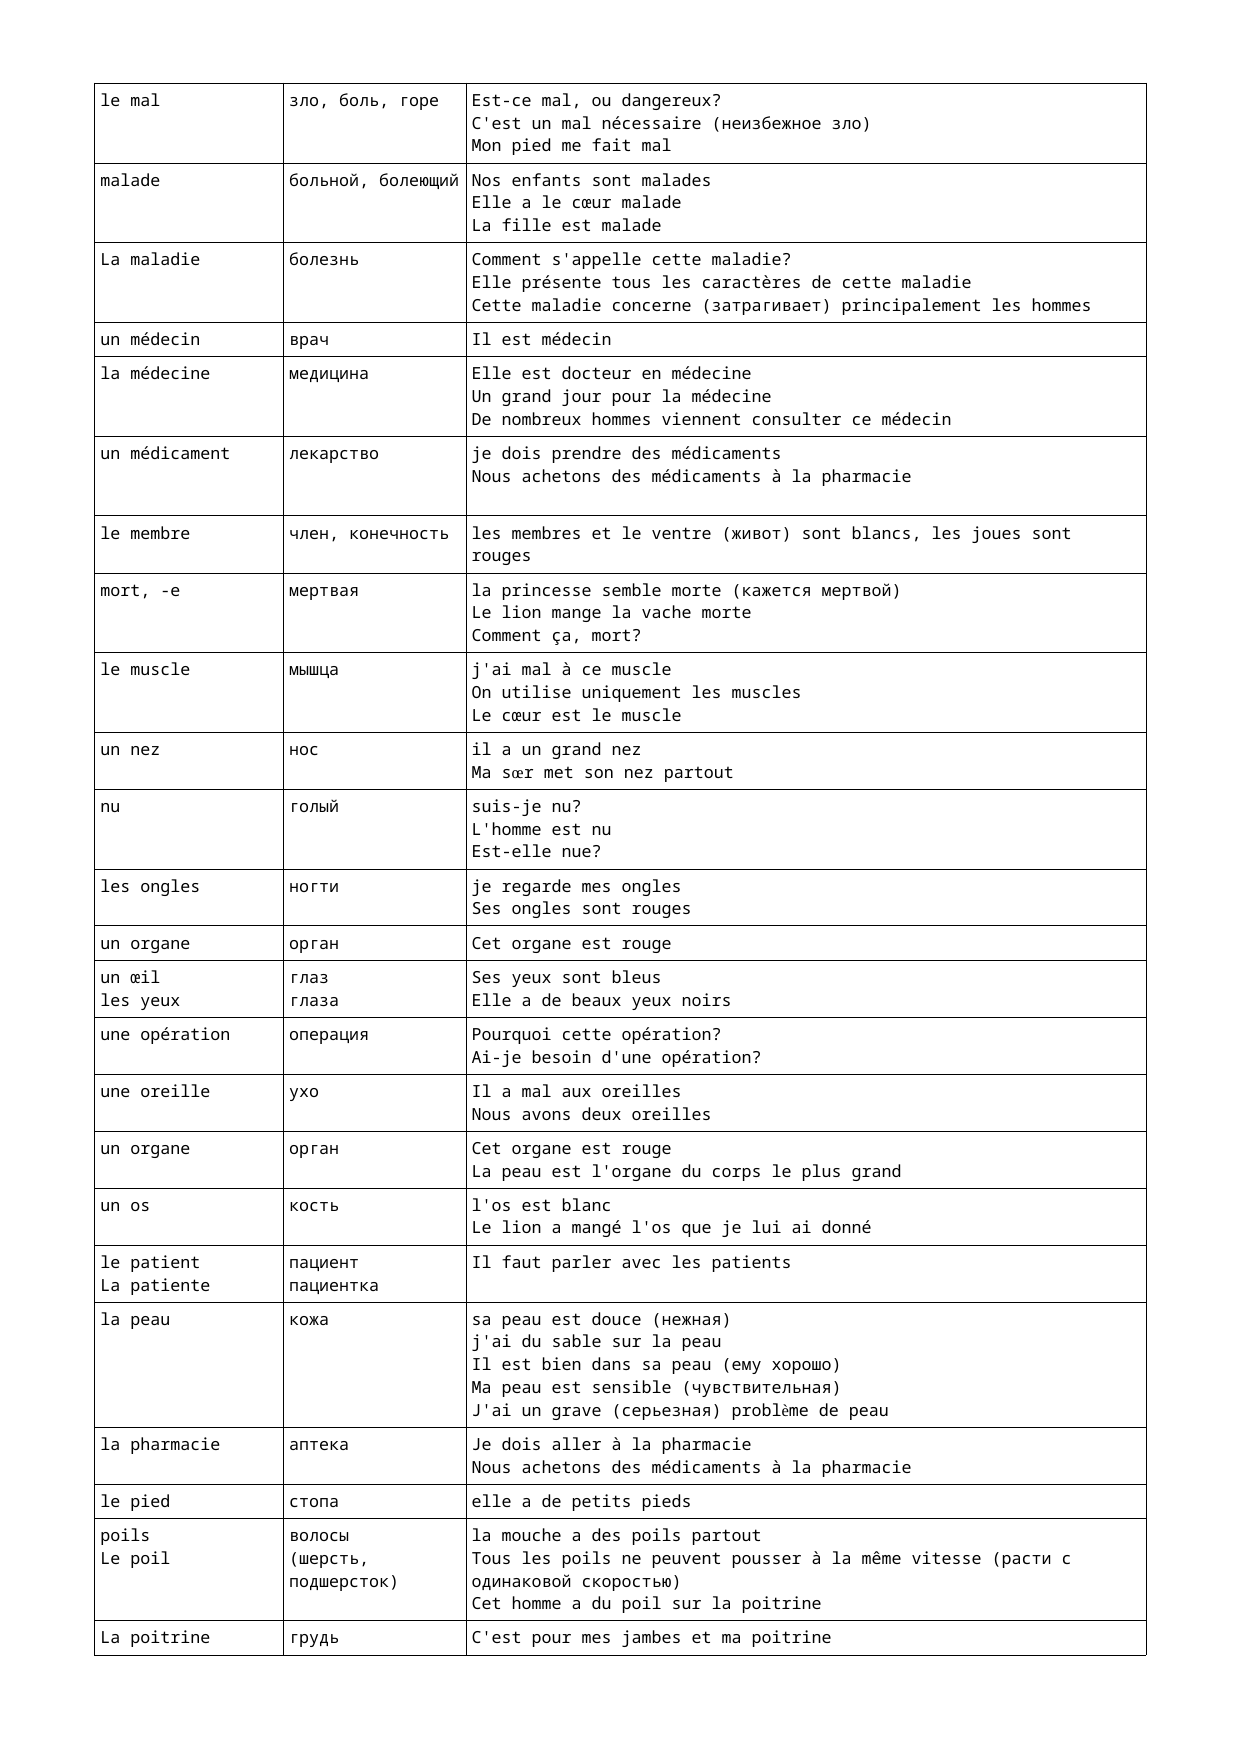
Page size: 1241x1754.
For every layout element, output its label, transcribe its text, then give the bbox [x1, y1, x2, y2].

table_cell Elle est docteur en médecine Un grand jour pour la médecine De nombreux hommes viennent consulter ce médecin [467, 357, 1146, 436]
table_cell Il a mal aux oreilles Nous avons deux oreilles [467, 1075, 1146, 1131]
table_cell une oreille [95, 1075, 283, 1131]
table_cell Cet organe est rouge La peau est l'organe du corps le plus grand [467, 1132, 1146, 1188]
table_cell ногти [284, 870, 466, 925]
table_cell les ongles [95, 870, 283, 925]
table_cell le mal [95, 84, 283, 162]
table_cell la médecine [95, 357, 283, 436]
table_cell un médecin [95, 323, 283, 356]
table_cell la peau [95, 1303, 283, 1427]
table_cell la mouche a des poils partout Tous les poils ne peuvent pousser à la même vitesse (расти с одинаковой скоростью) Cet homme a du poil sur la poitrine [467, 1519, 1146, 1620]
table_cell мертвая [284, 574, 466, 652]
table_cell орган [284, 1132, 466, 1188]
table_cell нос [284, 733, 466, 789]
table_cell Ses yeux sont bleus Elle a de beaux yeux noirs [467, 961, 1146, 1017]
table_cell лекарство [284, 437, 466, 515]
table_cell je dois prendre des médicaments Nous achetons des médicaments à la pharmacie [467, 437, 1146, 515]
table_cell стопа [284, 1485, 466, 1518]
table_cell Est-ce mal, ou dangereux? C'est un mal nécessaire (неизбежное зло) Mon pied me fait mal [467, 84, 1146, 162]
table_cell le muscle [95, 653, 283, 732]
table_cell nu [95, 790, 283, 868]
table_cell le patient La patiente [95, 1246, 283, 1302]
table_cell poils Le poil [95, 1519, 283, 1620]
table_cell операция [284, 1018, 466, 1074]
table_cell больной, болеющий [284, 164, 466, 242]
table_cell аптека [284, 1428, 466, 1484]
table_cell Pourquoi cette opération? Ai-je besoin d'une opération? [467, 1018, 1146, 1074]
table_cell il a un grand nez Ma sœr met son nez partout [467, 733, 1146, 789]
table_cell La maladie [95, 243, 283, 322]
table_cell C'est pour mes jambes et ma poitrine [467, 1621, 1146, 1654]
table_cell Nos enfants sont malades Elle a le cœur malade La fille est malade [467, 164, 1146, 242]
table_cell l'os est blanc Le lion a mangé l'os que je lui ai donné [467, 1189, 1146, 1244]
table_cell elle a de petits pieds [467, 1485, 1146, 1518]
table_cell волосы (шерсть, подшерсток) [284, 1519, 466, 1620]
table_cell une opération [95, 1018, 283, 1074]
table_cell sa peau est douce (нежная) j'ai du sable sur la peau Il est bien dans sa peau (ему хорошо) Ma peau est sensible (чувствительная) J'ai un grave (серьезная) problème de peau [467, 1303, 1146, 1427]
table_cell член, конечность [284, 516, 466, 572]
table_cell пациент пациентка [284, 1246, 466, 1302]
table_cell медицина [284, 357, 466, 436]
table_cell le pied [95, 1485, 283, 1518]
table_cell j'ai mal à ce muscle On utilise uniquement les muscles Le cœur est le muscle [467, 653, 1146, 732]
table_cell malade [95, 164, 283, 242]
table_cell зло, боль, горе [284, 84, 466, 162]
table_cell ухо [284, 1075, 466, 1131]
table_cell un œil les yeux [95, 961, 283, 1017]
table_cell suis-je nu? L'homme est nu Est-elle nue? [467, 790, 1146, 868]
table_cell врач [284, 323, 466, 356]
table_cell un organe [95, 926, 283, 960]
table_cell la princesse semble morte (кажется мертвой) Le lion mange la vache morte Comment ça, mort? [467, 574, 1146, 652]
table_cell Il faut parler avec les patients [467, 1246, 1146, 1302]
table_cell болезнь [284, 243, 466, 322]
table_cell орган [284, 926, 466, 960]
table_cell un nez [95, 733, 283, 789]
table_cell la pharmacie [95, 1428, 283, 1484]
table_cell mort, -e [95, 574, 283, 652]
table_cell Il est médecin [467, 323, 1146, 356]
table_cell je regarde mes ongles Ses ongles sont rouges [467, 870, 1146, 925]
table_cell un os [95, 1189, 283, 1244]
table_cell les membres et le ventre (живот) sont blancs, les joues sont rouges [467, 516, 1146, 572]
table_cell кожа [284, 1303, 466, 1427]
table_cell Je dois aller à la pharmacie Nous achetons des médicaments à la pharmacie [467, 1428, 1146, 1484]
table_cell мышца [284, 653, 466, 732]
table_cell голый [284, 790, 466, 868]
table_cell кость [284, 1189, 466, 1244]
table_cell Comment s'appelle cette maladie? Elle présente tous les caractères de cette maladie Cette maladie concerne (затрагивает) principalement les hommes [467, 243, 1146, 322]
table_cell Cet organe est rouge [467, 926, 1146, 960]
table_cell грудь [284, 1621, 466, 1654]
table_cell глаз глаза [284, 961, 466, 1017]
table_cell La poitrine [95, 1621, 283, 1654]
table_cell un organe [95, 1132, 283, 1188]
table_cell le membre [95, 516, 283, 572]
table_cell un médicament [95, 437, 283, 515]
